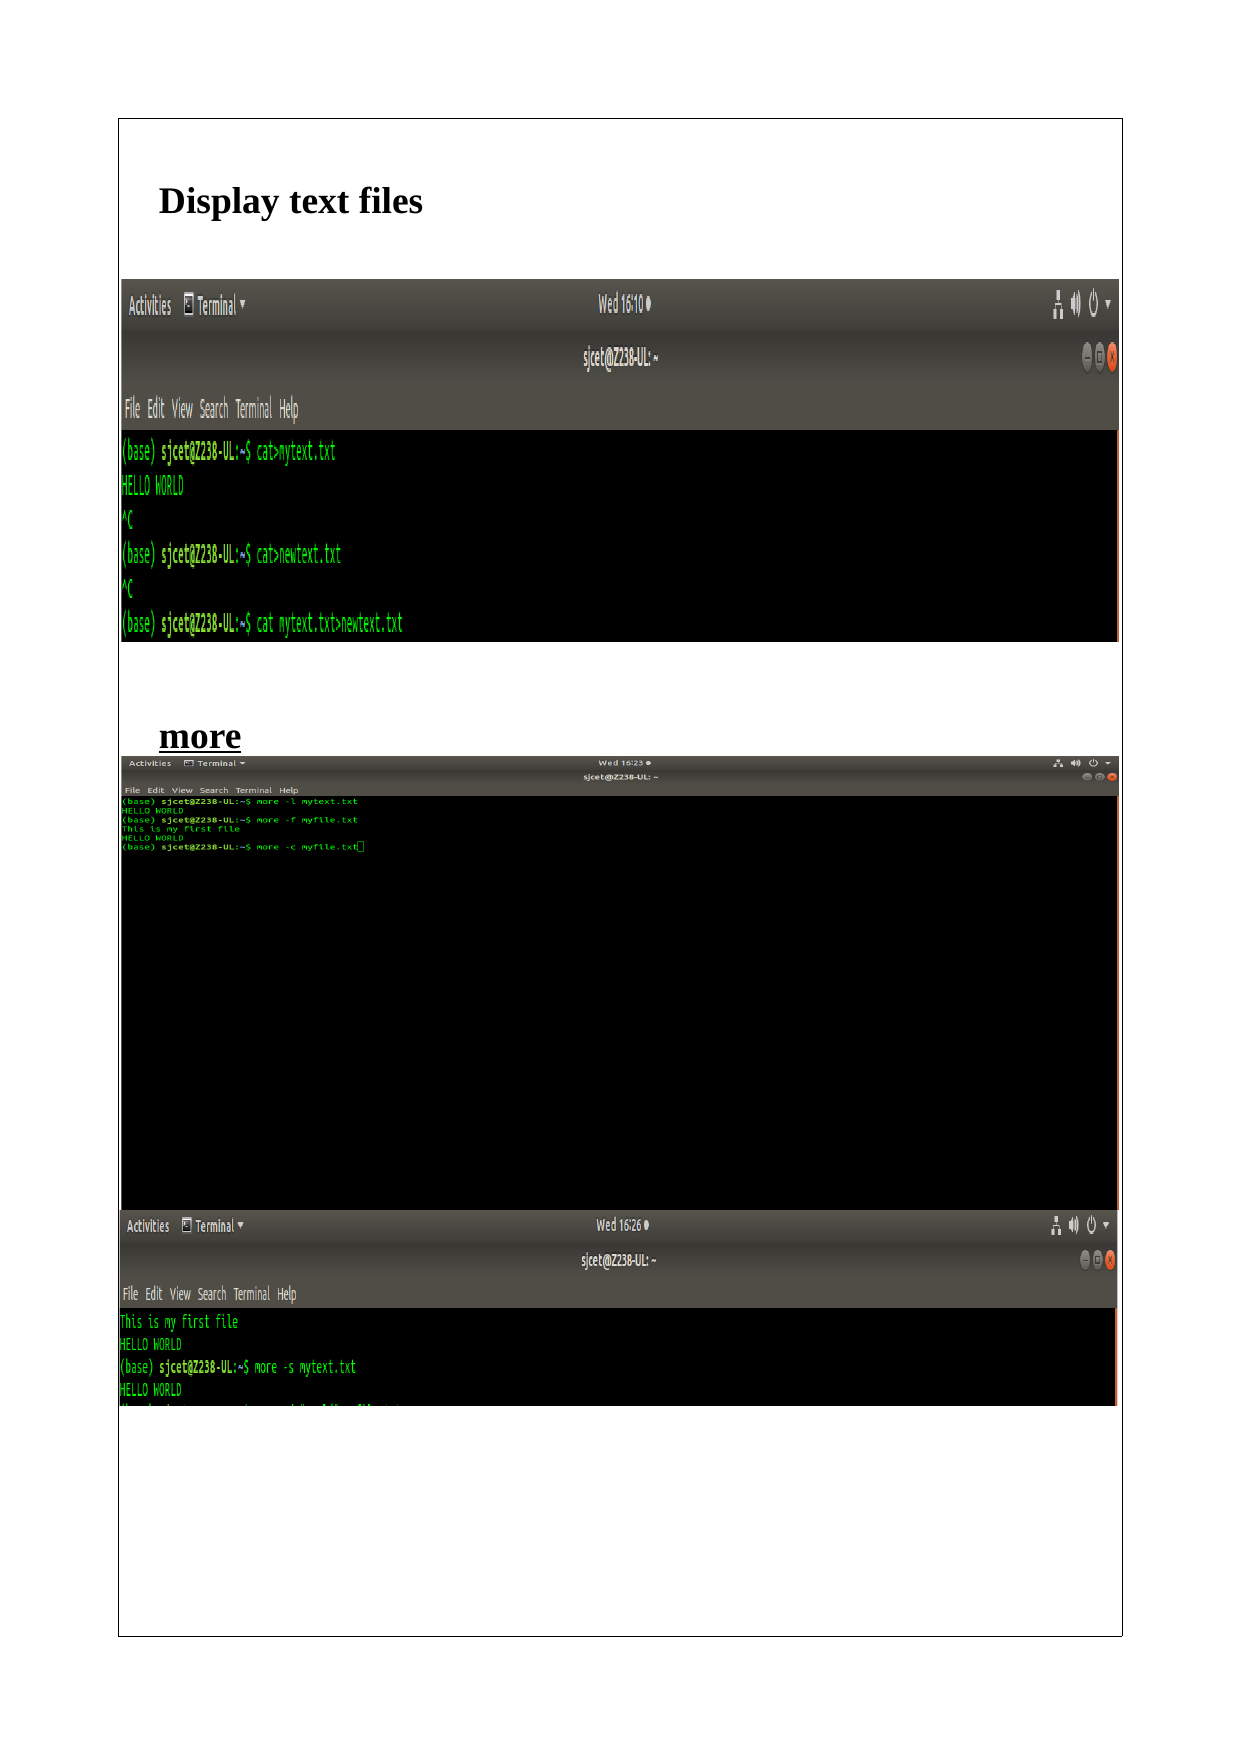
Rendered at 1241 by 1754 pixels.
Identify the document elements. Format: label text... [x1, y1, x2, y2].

text more [121, 714, 1119, 756]
picture [121, 756, 1119, 1210]
text Display text files [121, 179, 1119, 222]
